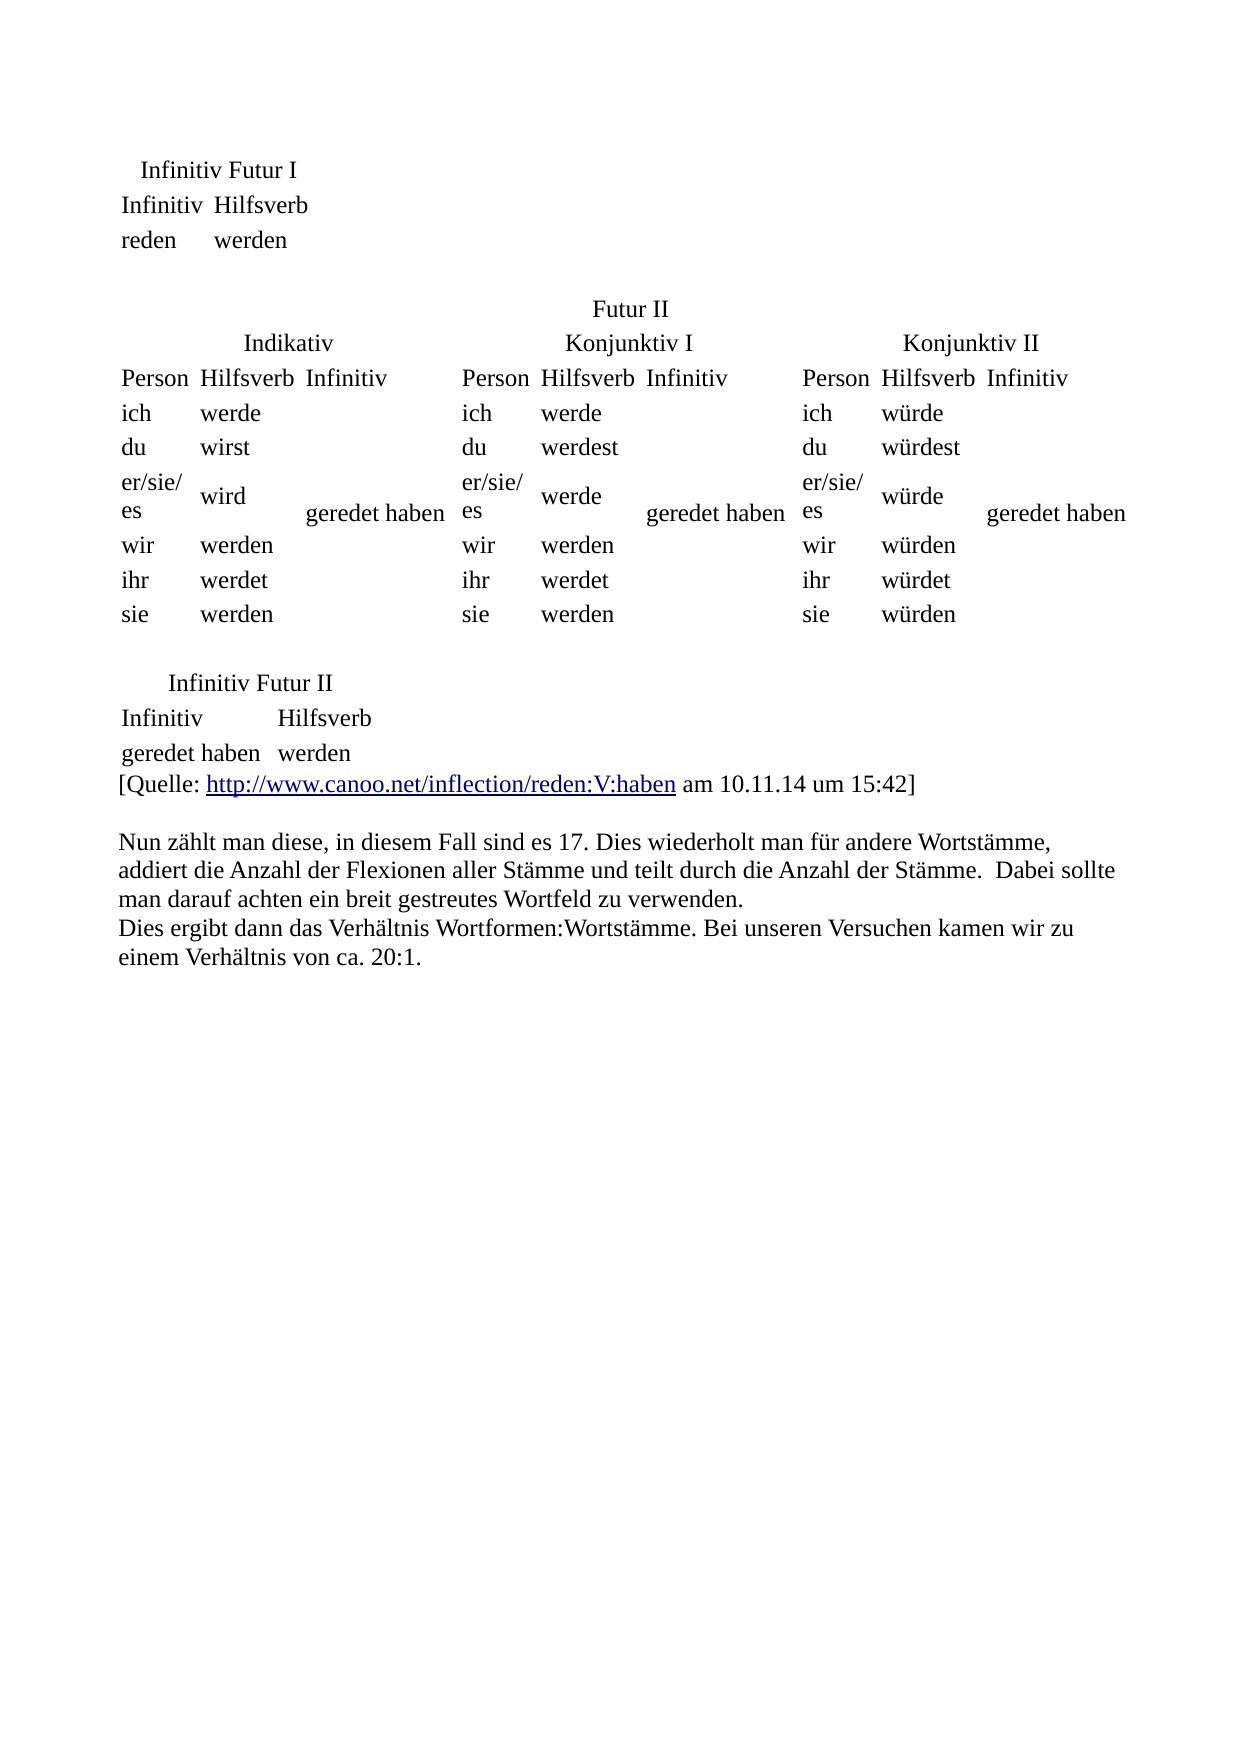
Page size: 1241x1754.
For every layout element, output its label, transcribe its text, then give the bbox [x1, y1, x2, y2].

table_cell werden [197, 527, 302, 562]
table_cell werdet [538, 562, 643, 596]
table_cell würdet [878, 562, 983, 596]
table_cell würden [878, 596, 983, 631]
table_header Infinitiv Futur II [118, 666, 383, 700]
table_cell Infinitiv [303, 360, 459, 395]
table_cell geredet haben [303, 395, 459, 631]
table_cell Infinitiv [643, 360, 799, 395]
table_cell werden [274, 735, 383, 769]
table_cell Infinitiv [984, 360, 1143, 395]
table_cell Hilfsverb [274, 700, 383, 735]
table_cell Infinitiv [118, 187, 211, 222]
table_cell werden [211, 222, 319, 256]
table_cell werde [538, 464, 643, 527]
table_cell ich [459, 395, 538, 429]
table_cell wir [118, 527, 197, 562]
table_cell Hilfsverb [197, 360, 302, 395]
table_cell werden [538, 527, 643, 562]
table_cell reden [118, 222, 211, 256]
table_cell werde [538, 395, 643, 429]
table_cell würden [878, 527, 983, 562]
table_cell Hilfsverb [538, 360, 643, 395]
table_cell du [118, 429, 197, 464]
table_cell du [459, 429, 538, 464]
table_cell du [799, 429, 878, 464]
table_cell er/sie/es [459, 464, 538, 527]
table_cell ich [799, 395, 878, 429]
table_cell wir [799, 527, 878, 562]
table_cell wirst [197, 429, 302, 464]
text [Quelle: http://www.canoo.net/inflection/reden:V:haben am 10.11.14 um 15:42] [118, 769, 1122, 798]
table_cell werdest [538, 429, 643, 464]
table_cell werdet [197, 562, 302, 596]
table_cell sie [118, 596, 197, 631]
table_cell Person [118, 360, 197, 395]
table_cell Indikativ [118, 326, 459, 360]
table_cell wir [459, 527, 538, 562]
table_cell würde [878, 464, 983, 527]
table_cell geredet haben [118, 735, 274, 769]
table_cell würdest [878, 429, 983, 464]
table_cell er/sie/es [799, 464, 878, 527]
table_cell ihr [459, 562, 538, 596]
table_cell sie [459, 596, 538, 631]
table_cell Hilfsverb [878, 360, 983, 395]
table_cell er/sie/es [118, 464, 197, 527]
table_cell werden [197, 596, 302, 631]
table_cell ihr [799, 562, 878, 596]
table_header Infinitiv Futur I [118, 153, 319, 187]
table_cell werde [197, 395, 302, 429]
table_header Futur II [118, 291, 1143, 326]
table_cell Hilfsverb [211, 187, 319, 222]
table_cell sie [799, 596, 878, 631]
table_cell ich [118, 395, 197, 429]
table_cell Konjunktiv I [459, 326, 799, 360]
table_cell Infinitiv [118, 700, 274, 735]
table_cell geredet haben [984, 395, 1143, 631]
table_cell ihr [118, 562, 197, 596]
table_cell Person [799, 360, 878, 395]
table_cell wird [197, 464, 302, 527]
table_cell würde [878, 395, 983, 429]
text Dies ergibt dann das Verhältnis Wortformen:Wortstämme. Bei unseren Versuchen kamen wir zu einem Verhältnis von ca. 20:1. [118, 913, 1122, 971]
table_cell Person [459, 360, 538, 395]
table_cell Konjunktiv II [799, 326, 1143, 360]
table_cell geredet haben [643, 395, 799, 631]
text Nun zählt man diese, in diesem Fall sind es 17. Dies wiederholt man für andere Wortstämme, addiert die Anzahl der Flexionen aller Stämme und teilt durch die Anzahl der Stämme. Dabei sollte man darauf achten ein breit gestreutes Wortfeld zu verwenden. [118, 827, 1122, 913]
table_cell werden [538, 596, 643, 631]
